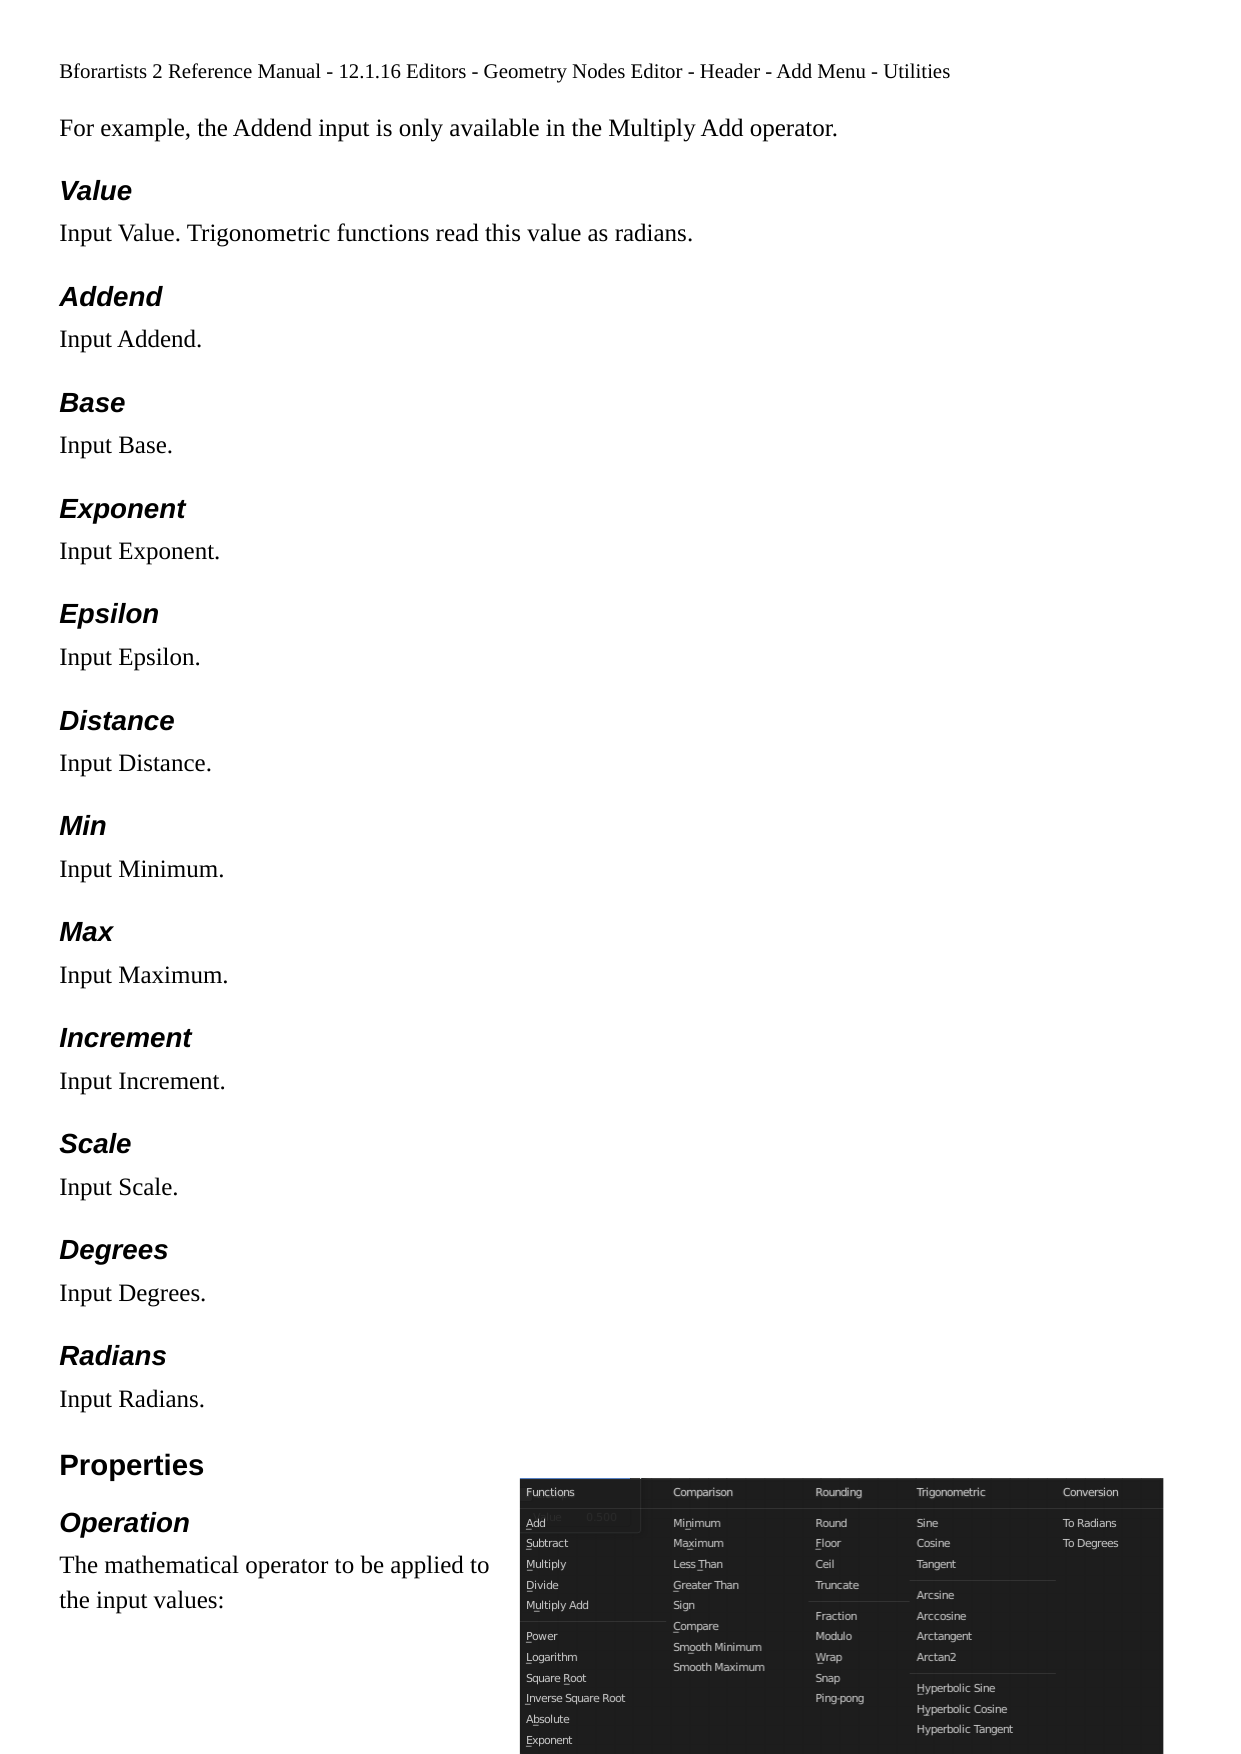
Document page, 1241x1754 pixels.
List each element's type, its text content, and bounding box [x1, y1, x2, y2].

text Input Exponent. [59, 536, 1181, 565]
text For example, the Addend input is only available in the Multiply Add operator. [59, 113, 1181, 141]
subtitle Scale [59, 1128, 1181, 1159]
subtitle Base [59, 386, 1181, 418]
text Input Value. Trigonometric functions read this value as radians. [59, 218, 1181, 247]
text Input Degrees. [59, 1278, 1181, 1307]
text Input Base. [59, 430, 1181, 459]
subtitle Exponent [59, 492, 1181, 524]
text Input Increment. [59, 1066, 1181, 1095]
text Input Addend. [59, 324, 1181, 353]
text Input Maximum. [59, 960, 1181, 989]
text The mathematical operator to be applied to the input values: [59, 1551, 519, 1614]
subtitle [1164, 1506, 1181, 1538]
text Input Radians. [59, 1384, 1181, 1413]
subtitle Degrees [59, 1233, 1181, 1265]
text Input Minimum. [59, 854, 1181, 883]
subtitle Max [59, 916, 1181, 948]
subtitle Properties [59, 1447, 1181, 1481]
subtitle Radians [59, 1339, 1181, 1371]
text Input Epsilon. [59, 642, 1181, 671]
subtitle Operation [59, 1506, 519, 1538]
text Input Distance. [59, 748, 1181, 777]
subtitle Distance [59, 704, 1181, 736]
subtitle Min [59, 810, 1181, 842]
subtitle Value [59, 174, 1181, 206]
subtitle Increment [59, 1022, 1181, 1053]
subtitle Addend [59, 280, 1181, 312]
picture [519, 1478, 1164, 1754]
subtitle Epsilon [59, 598, 1181, 630]
text Input Scale. [59, 1172, 1181, 1201]
